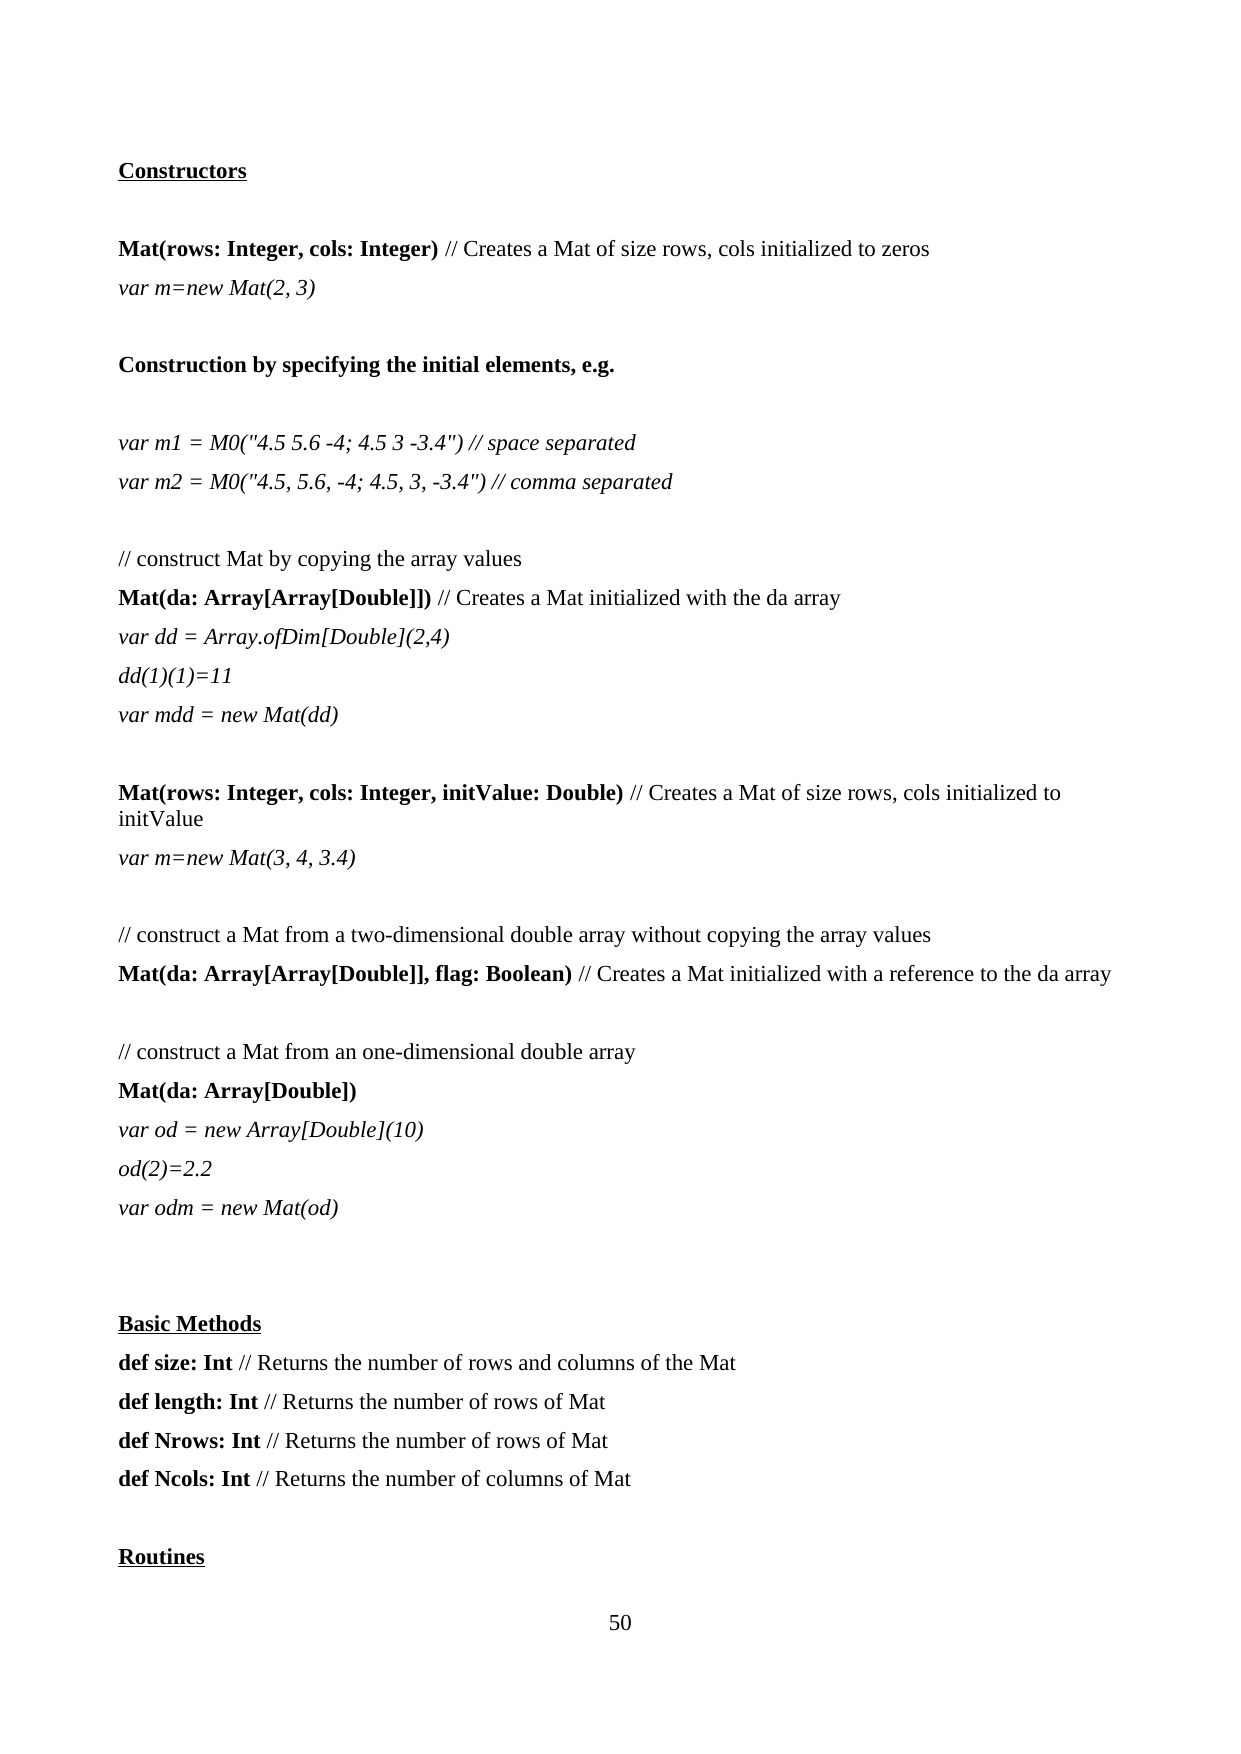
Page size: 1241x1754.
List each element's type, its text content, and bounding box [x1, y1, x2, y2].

text Mat(rows: Integer, cols: Integer, initValue: Double) // Creates a Mat of size rows, cols initialized to initValue [118, 779, 1122, 831]
text def Nrows: Int // Returns the number of rows of Mat [118, 1427, 1122, 1453]
text // construct a Mat from a two-dimensional double array without copying the array values [118, 922, 1122, 948]
text Mat(rows: Integer, cols: Integer) // Creates a Mat of size rows, cols initialized to zeros [118, 235, 1122, 261]
text var m=new Mat(2, 3) [118, 273, 1122, 300]
text dd(1)(1)=11 [118, 662, 1122, 688]
text Constructors [118, 157, 1122, 183]
text var dd = Array.ofDim[Double](2,4) [118, 623, 1122, 649]
text od(2)=2.2 [118, 1155, 1122, 1181]
text var m=new Mat(3, 4, 3.4) [118, 844, 1122, 870]
text Basic Methods [118, 1310, 1122, 1336]
text def Ncols: Int // Returns the number of columns of Mat [118, 1466, 1122, 1492]
text var odm = new Mat(od) [118, 1193, 1122, 1220]
text var od = new Array[Double](10) [118, 1116, 1122, 1142]
text var m2 = M0("4.5, 5.6, -4; 4.5, 3, -3.4") // comma separated [118, 468, 1122, 494]
text var mdd = new Mat(dd) [118, 701, 1122, 727]
text // construct a Mat from an one-dimensional double array [118, 1038, 1122, 1064]
text Mat(da: Array[Array[Double]], flag: Boolean) // Creates a Mat initialized with a reference to the da array [118, 960, 1122, 987]
text Mat(da: Array[Array[Double]]) // Creates a Mat initialized with the da array [118, 584, 1122, 611]
text Construction by specifying the initial elements, e.g. [118, 351, 1122, 378]
text Routines [118, 1543, 1122, 1569]
text def length: Int // Returns the number of rows of Mat [118, 1388, 1122, 1414]
text var m1 = M0("4.5 5.6 -4; 4.5 3 -3.4") // space separated [118, 429, 1122, 455]
text Mat(da: Array[Double]) [118, 1077, 1122, 1103]
text def size: Int // Returns the number of rows and columns of the Mat [118, 1349, 1122, 1375]
text // construct Mat by copying the array values [118, 546, 1122, 572]
